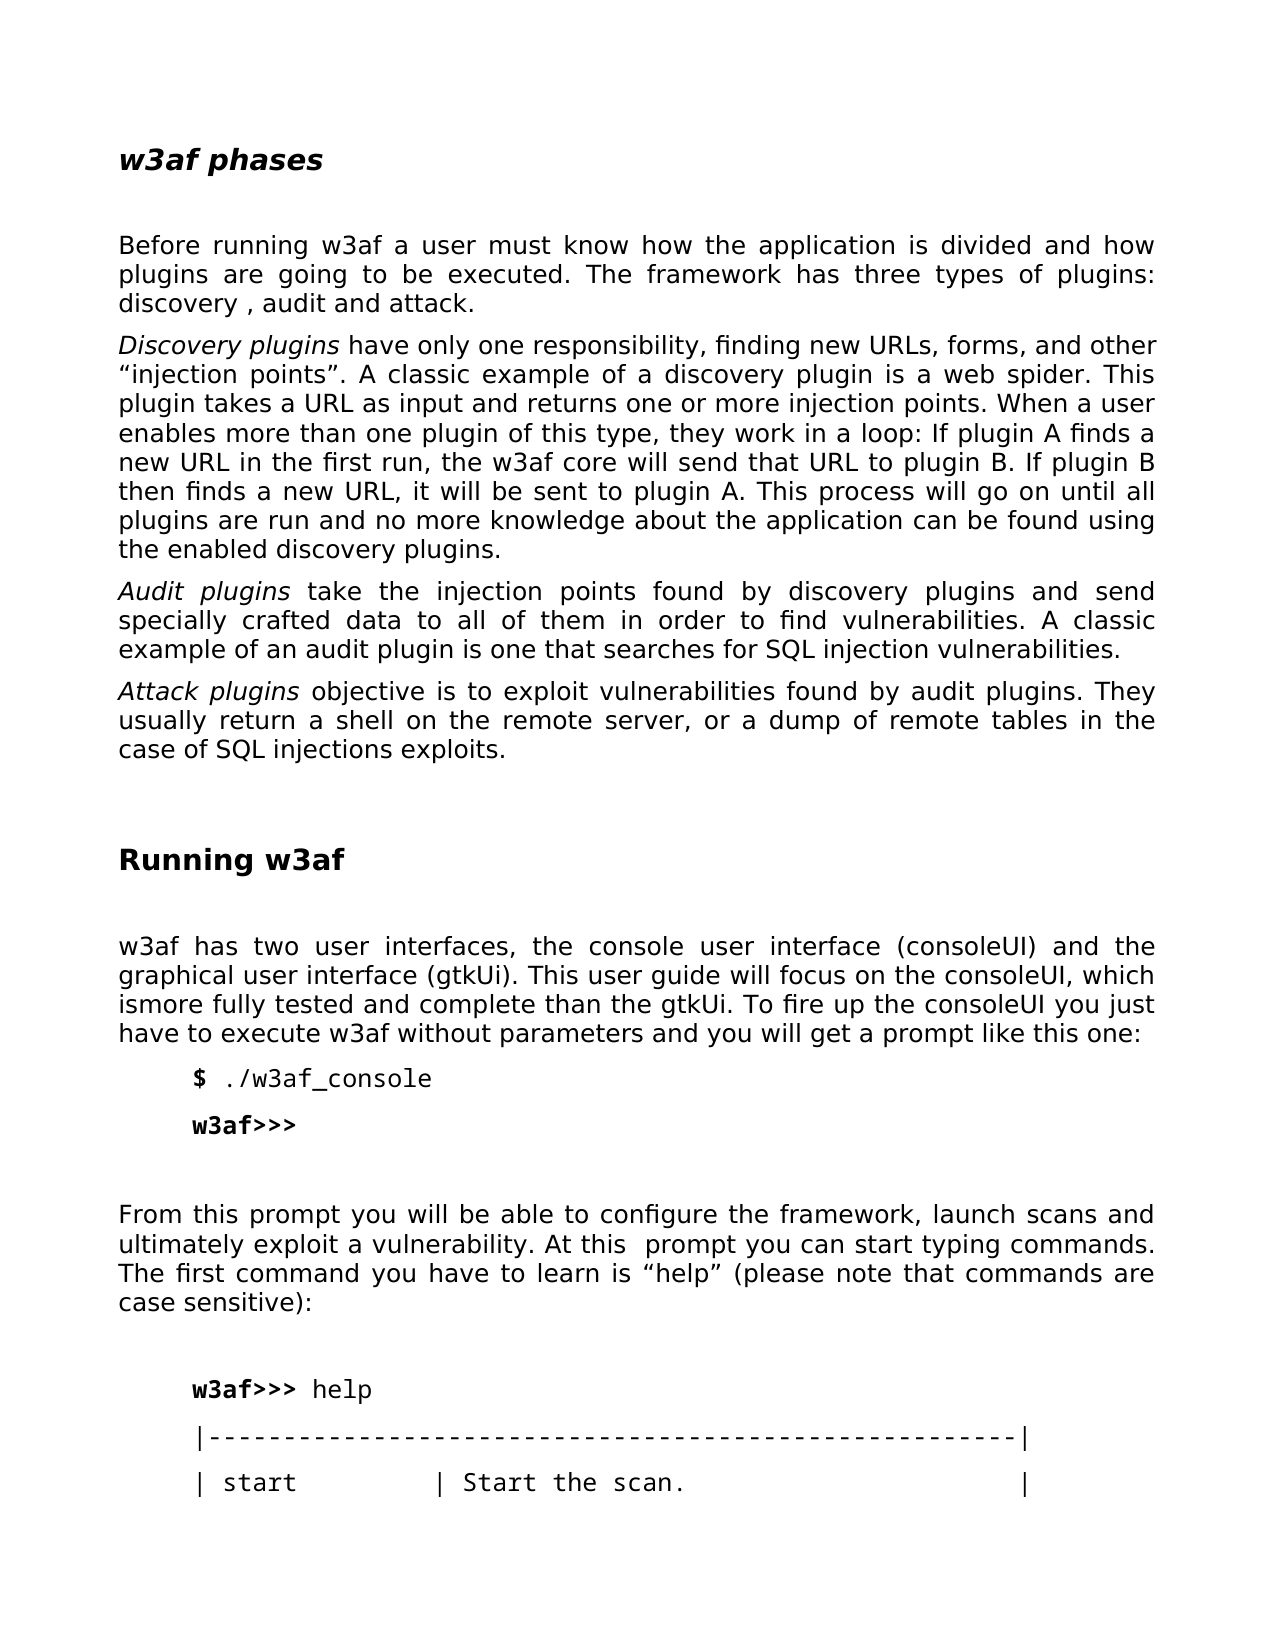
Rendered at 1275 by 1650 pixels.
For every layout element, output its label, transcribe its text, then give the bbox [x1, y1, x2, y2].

text |------------------------------------------------------| [192, 1418, 1157, 1452]
text $ ./w3af_console [192, 1061, 1157, 1095]
text Discovery plugins have only one responsibility, finding new URLs, forms, and other “injection points”. A classic example of a discovery plugin is a web spider. This plugin takes a URL as input and returns one or more injection points. When a user enables more than one plugin of this type, they work in a loop: If plugin A finds a new URL in the first run, the w3af core will send that URL to plugin B. If plugin B then finds a new URL, it will be sent to plugin A. This process will go on until all plugins are run and no more knowledge about the application can be found using the enabled discovery plugins. [118, 331, 1157, 564]
text | start | Start the scan. | [192, 1465, 1157, 1499]
text From this prompt you will be able to configure the framework, launch scans and ultimately exploit a vulnerability. At this prompt you can start typing commands. The first command you have to learn is “help” (please note that commands are case sensitive): [118, 1201, 1157, 1317]
text Audit plugins take the injection points found by discovery plugins and send specially crafted data to all of them in order to find vulnerabilities. A classic example of an audit plugin is one that searches for SQL injection vulnerabilities. [118, 577, 1157, 664]
subtitle Running w3af [118, 844, 1157, 878]
subtitle w3af phases [118, 143, 1157, 177]
text Attack plugins objective is to exploit vulnerabilities found by audit plugins. They usually return a shell on the remote server, or a dump of remote tables in the case of SQL injections exploits. [118, 677, 1157, 764]
text Before running w3af a user must know how the application is divided and how plugins are going to be executed. The framework has three types of plugins: discovery , audit and attack. [118, 231, 1157, 319]
text w3af has two user interfaces, the console user interface (consoleUI) and the graphical user interface (gtkUi). This user guide will focus on the consoleUI, which ismore fully tested and complete than the gtkUi. To fire up the consoleUI you just have to execute w3af without parameters and you will get a prompt like this one: [118, 932, 1157, 1048]
text w3af>>> [192, 1108, 1157, 1142]
text w3af>>> help [192, 1372, 1157, 1406]
